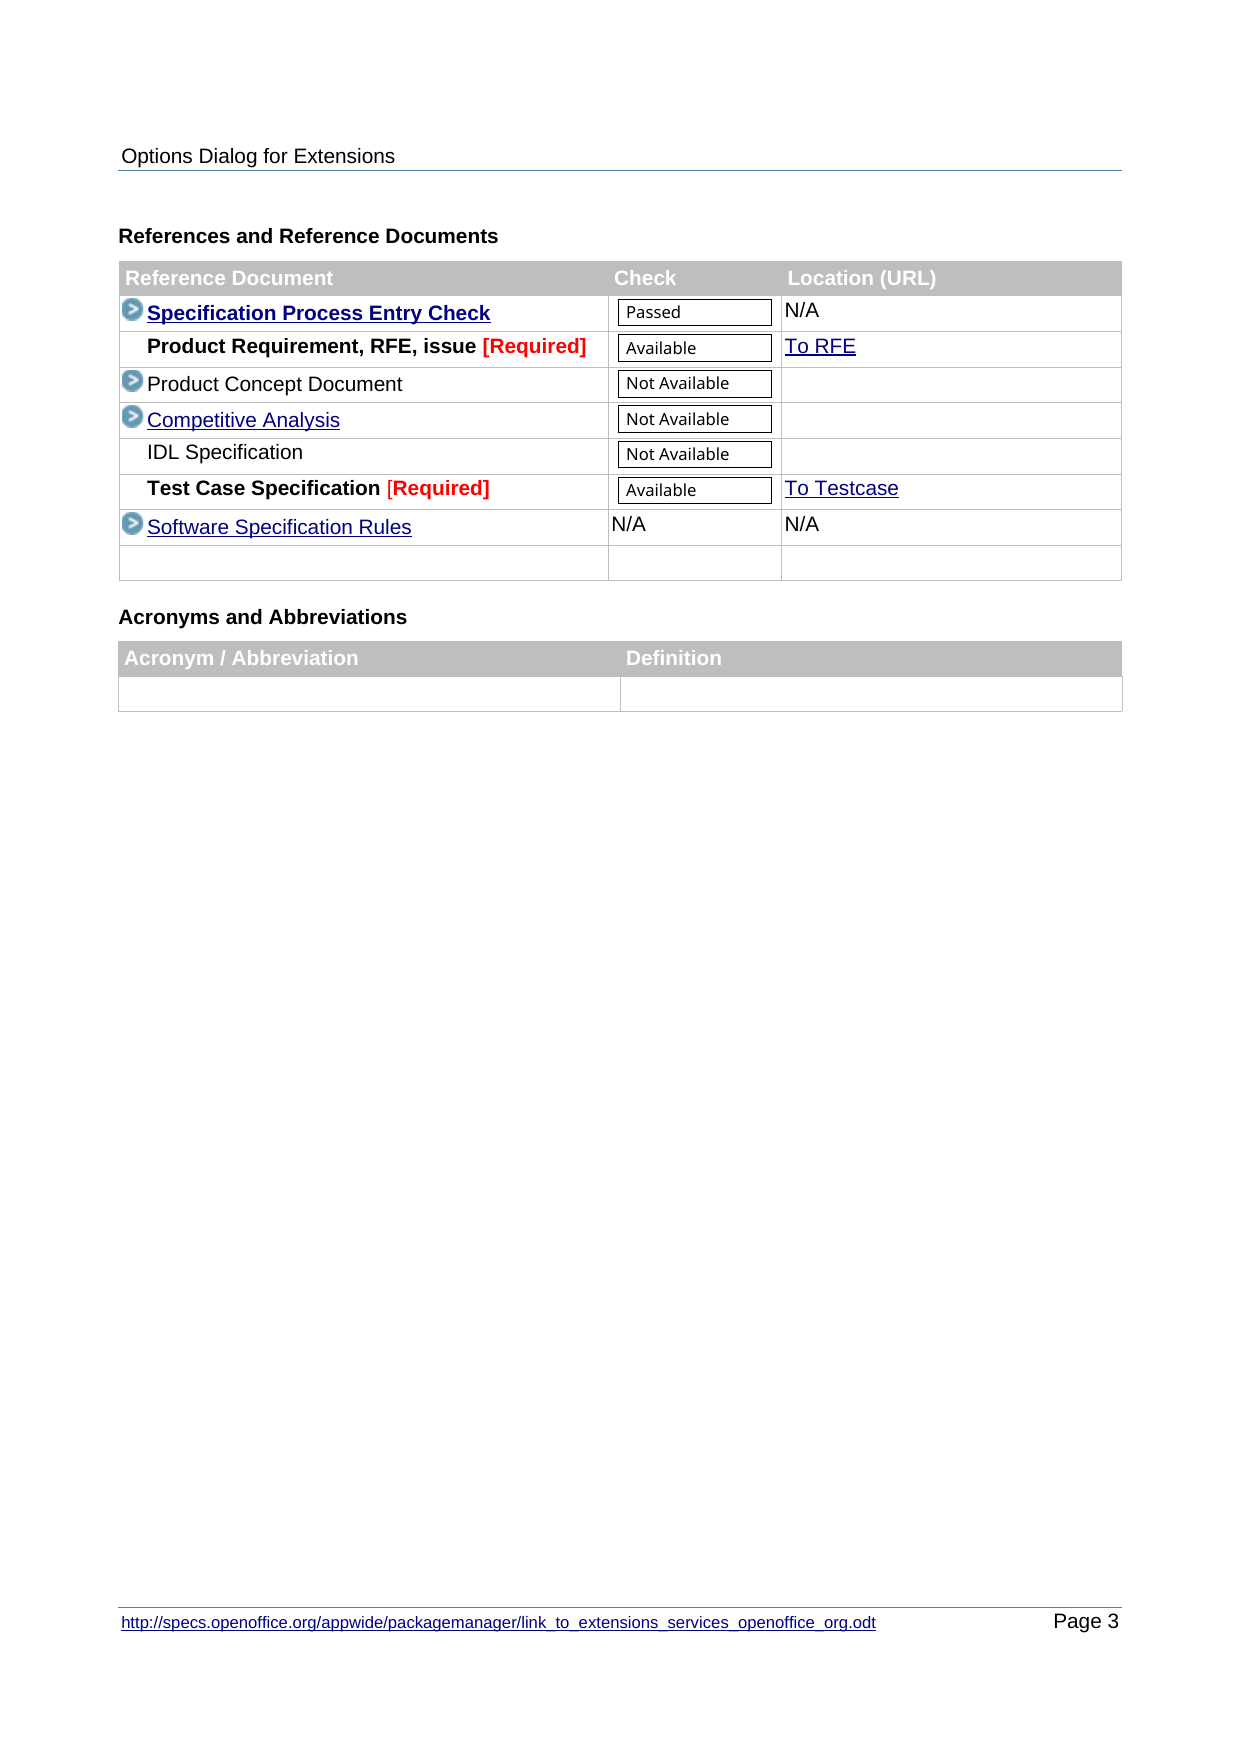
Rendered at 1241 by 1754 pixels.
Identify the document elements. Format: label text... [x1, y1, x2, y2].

table_cell To Testcase [782, 475, 1121, 509]
picture [122, 405, 147, 428]
table_header Location (URL) [782, 261, 1122, 296]
picture [122, 298, 147, 321]
table_cell [609, 403, 781, 438]
table_cell [609, 368, 781, 402]
table_cell [609, 475, 781, 509]
table_header Check [609, 261, 781, 296]
table_cell [609, 546, 781, 580]
table_header Acronym / Abbreviation [118, 641, 620, 676]
table_cell [609, 332, 781, 367]
picture [122, 370, 147, 392]
table_cell <What You See Is What You Get> [621, 677, 1122, 711]
subtitle References and Reference Documents [118, 225, 1122, 248]
table_cell N/A [609, 510, 781, 545]
table_header Definition [620, 641, 1122, 676]
table_cell <Please enter location here> [782, 368, 1121, 402]
table_cell N/A [782, 510, 1121, 545]
table_header Reference Document [119, 261, 608, 296]
table_cell <Other, e.g. references to related specs> [120, 546, 608, 580]
table_cell <Please enter location here> [782, 439, 1121, 474]
table_cell To RFE [782, 332, 1121, 367]
table_cell Test Case Specification [Required] [120, 475, 608, 509]
table_cell IDL Specification [120, 439, 608, 474]
table_cell [782, 546, 1121, 580]
table_cell Product Requirement, RFE, issue [Required] [120, 332, 608, 367]
picture [122, 512, 147, 535]
table_cell Product Concept Document [120, 368, 608, 402]
table_cell [609, 439, 781, 474]
table_cell Specification Process Entry Check [120, 296, 608, 331]
table_cell Software Specification Rules [120, 510, 608, 545]
table_cell <WYSIWYG> [119, 677, 620, 711]
table_cell <Please enter location here> [782, 403, 1121, 438]
table_cell [609, 296, 781, 331]
table_cell N/A [782, 296, 1121, 331]
subtitle Acronyms and Abbreviations [118, 605, 1122, 629]
table_cell Competitive Analysis [120, 403, 608, 438]
